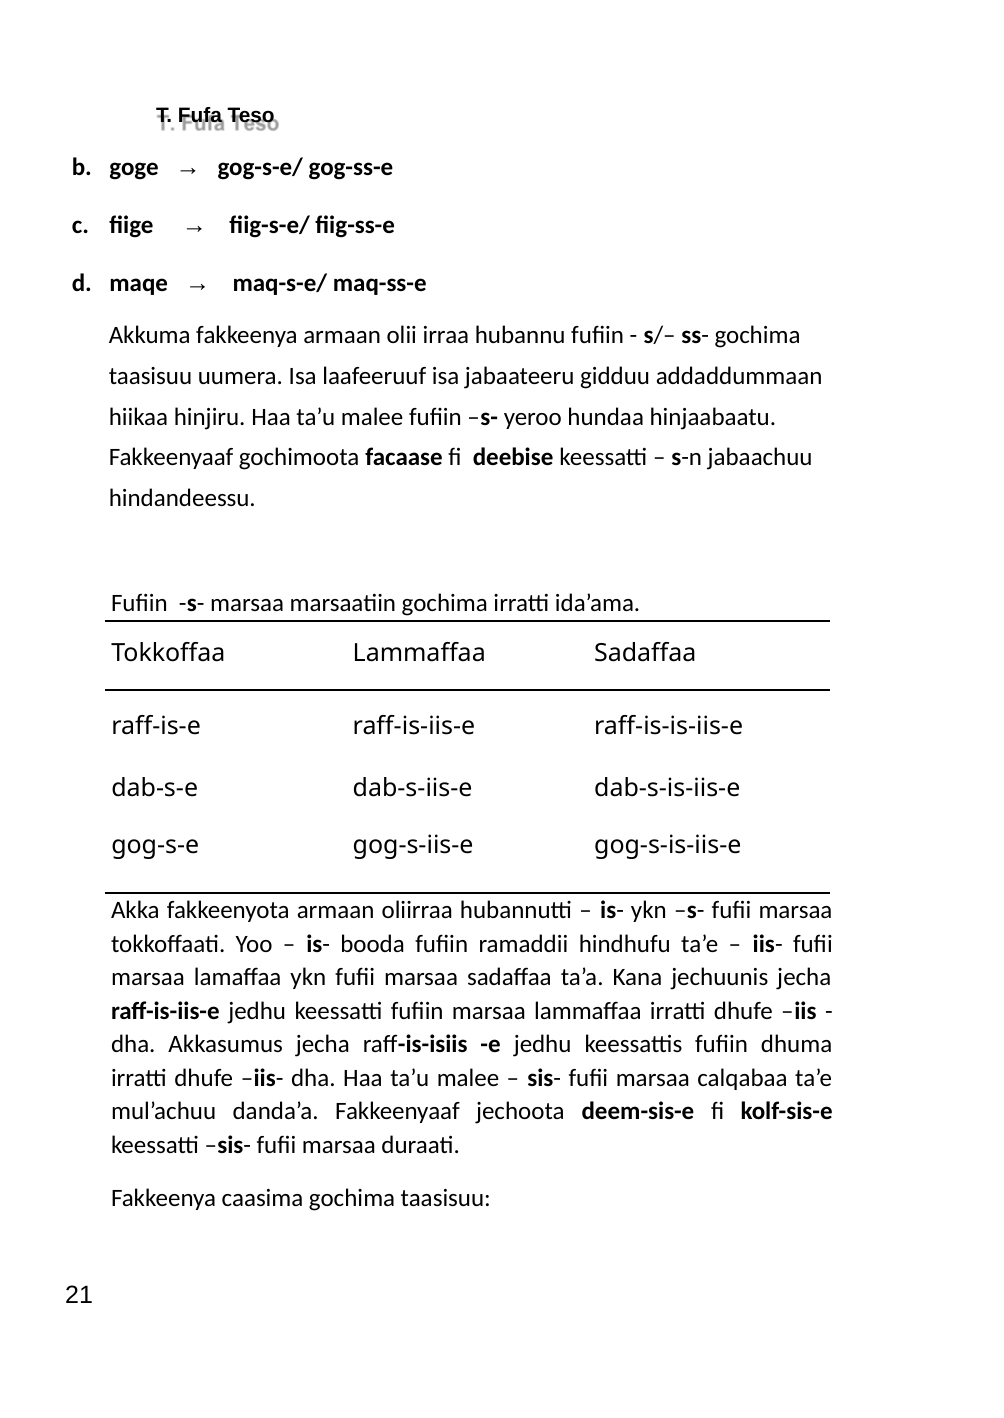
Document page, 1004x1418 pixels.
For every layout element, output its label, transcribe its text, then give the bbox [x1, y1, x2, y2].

list goge → gog-s-e/ gog-ss-e [72, 151, 840, 182]
table_cell dab-s-iis-e [353, 747, 594, 814]
list maqe → maq-s-e/ maq-ss-e [72, 267, 840, 297]
text Akka fakkeenyota armaan oliirraa hubannutti – is- ykn –s- fufii marsaa tokkoffaati. Yoo – is- booda fufiin ramaddii hindhufu ta’e – iis- fufii marsaa lamaffaa ykn fufii marsaa sadaffaa ta’a. Kana jechuunis jecha raff-is-iis-e jedhu keessatti fufiin marsaa lammaffaa irratti dhufe –iis - dha. Akkasumus jecha raff-is-isiis -e jedhu keessattis fufiin dhuma irratti dhufe –iis- dha. Haa ta’u malee – sis- fufii marsaa calqabaa ta’e mul’achuu danda’a. Fakkeenyaaf jechoota deem-sis-e fi kolf-sis-e keessatti –sis- fufii marsaa duraati. [111, 894, 832, 1159]
table_header Lammaffaa [353, 622, 594, 689]
table_cell dab-s-e [105, 747, 352, 814]
table_cell raff-is-is-iis-e [594, 691, 829, 747]
table_cell gog-s-is-iis-e [594, 814, 829, 892]
table_cell gog-s-iis-e [353, 814, 594, 892]
text Akkuma fakkeenya armaan olii irraa hubannu fufiin - s/– ss- gochima taasisuu uumera. Isa laafeeruuf isa jabaateeru gidduu addaddummaan hiikaa hinjiru. Haa ta’u malee fufiin –s- yeroo hundaa hinjaabaatu. Fakkeenyaaf gochimoota facaase fi deebise keessatti – s-n jabaachuu hindandeessu. [108, 320, 840, 512]
picture [142, 102, 311, 149]
text Fufiin -s- marsaa marsaatiin gochima irratti ida’ama. [111, 587, 839, 618]
table_cell raff-is-e [105, 691, 352, 747]
list fiige → fiig-s-e/ fiig-ss-e [72, 209, 840, 239]
table_header Sadaffaa [594, 622, 829, 689]
table_cell raff-is-iis-e [353, 691, 594, 747]
table_cell dab-s-is-iis-e [594, 747, 829, 814]
text Fakkeenya caasima gochima taasisuu: [111, 1182, 839, 1212]
table_cell gog-s-e [105, 814, 352, 892]
table_header Tokkoffaa [105, 622, 352, 689]
